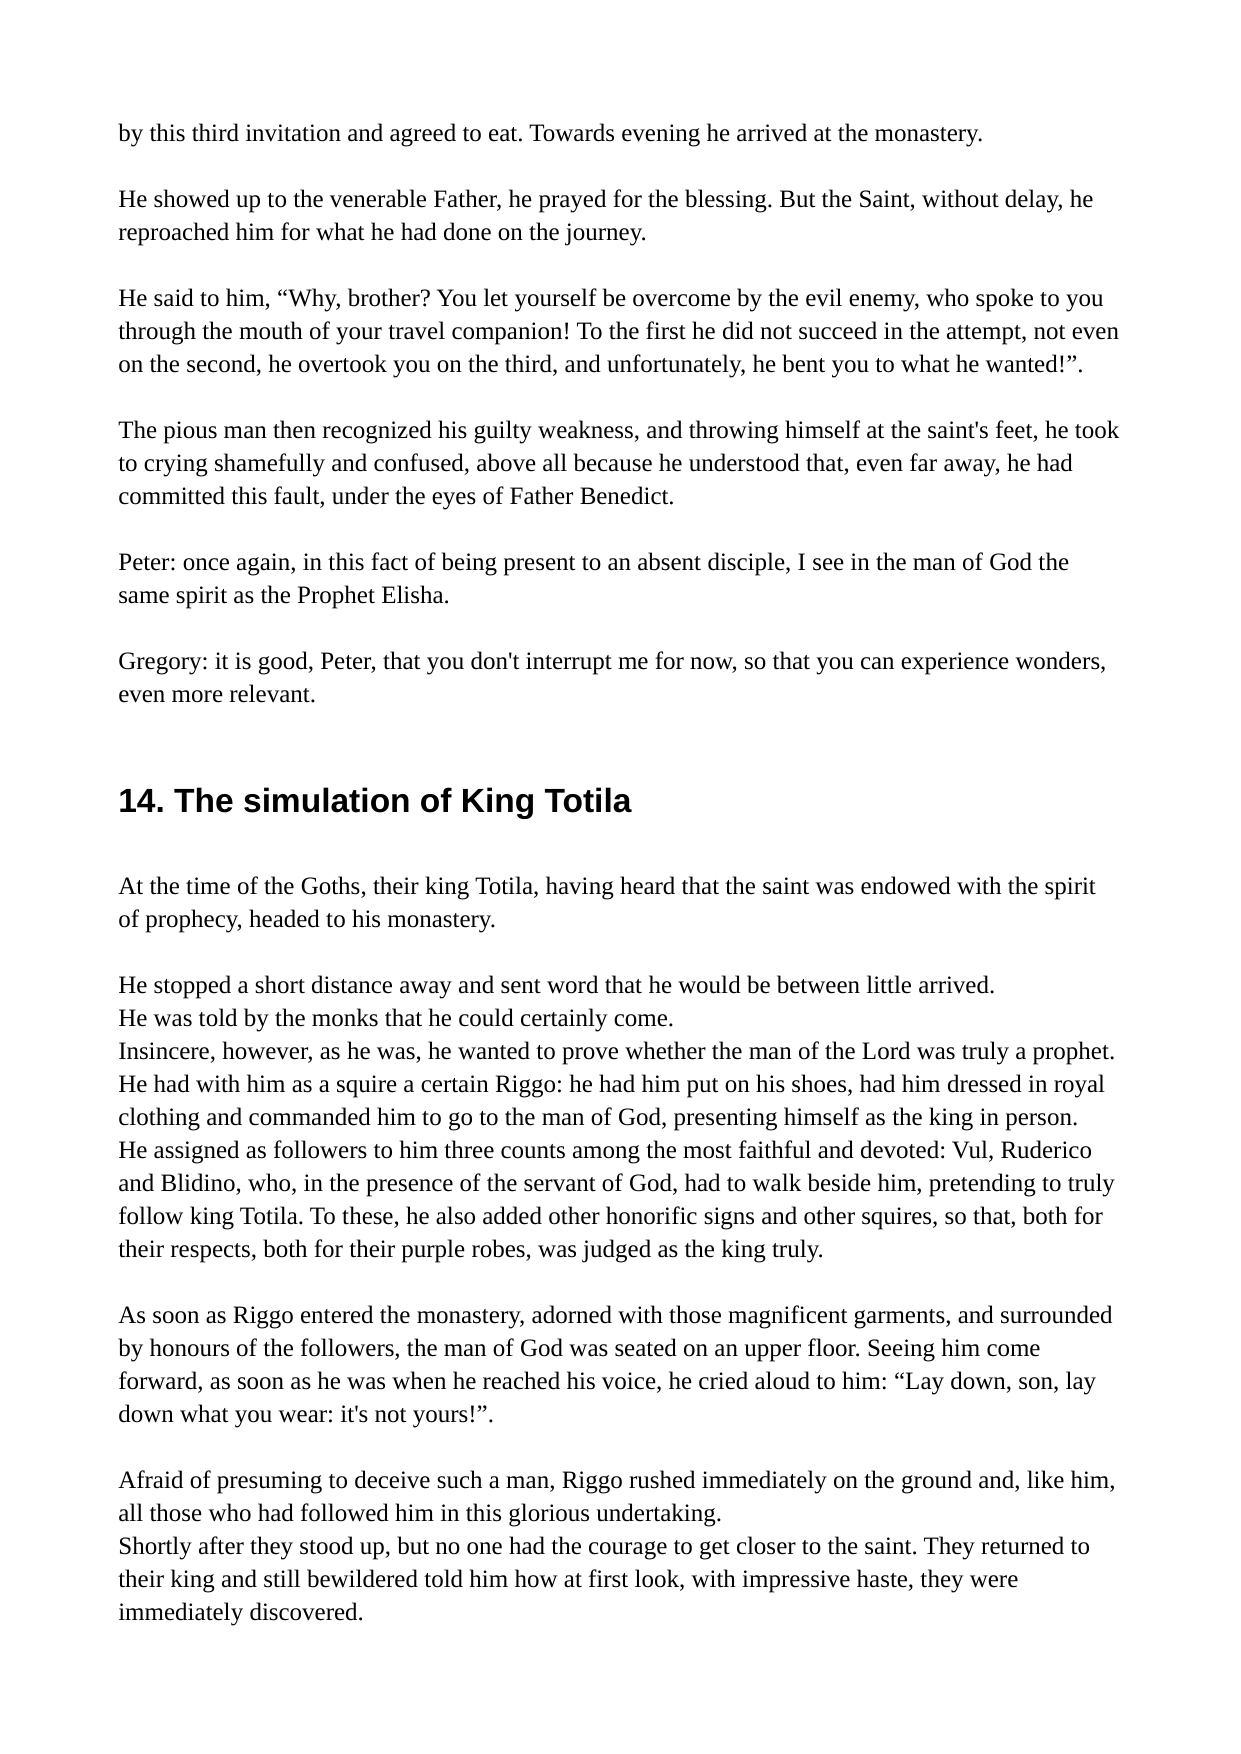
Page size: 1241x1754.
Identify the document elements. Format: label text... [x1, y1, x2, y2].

text At the time of the Goths, their king Totila, having heard that the saint was endowed with the spirit of prophecy, headed to his monastery. He stopped a short distance away and sent word that he would be between little arrived. He was told by the monks that he could certainly come. Insincere, however, as he was, he wanted to prove whether the man of the Lord was truly a prophet. He had with him as a squire a certain Riggo: he had him put on his shoes, had him dressed in royal clothing and commanded him to go to the man of God, presenting himself as the king in person. He assigned as followers to him three counts among the most faithful and devoted: Vul, Ruderico and Blidino, who, in the presence of the servant of God, had to walk beside him, pretending to truly follow king Totila. To these, he also added other honorific signs and other squires, so that, both for their respects, both for their purple robes, was judged as the king truly. As soon as Riggo entered the monastery, adorned with those magnificent garments, and surrounded by honours of the followers, the man of God was seated on an upper floor. Seeing him come forward, as soon as he was when he reached his voice, he cried aloud to him: “Lay down, son, lay down what you wear: it's not yours!”. Afraid of presuming to deceive such a man, Riggo rushed immediately on the ground and, like him, all those who had followed him in this glorious undertaking. Shortly after they stood up, but no one had the courage to get closer to the saint. They returned to their king and still bewildered told him how at first look, with impressive haste, they were immediately discovered. [118, 871, 1122, 1626]
subtitle 14. The simulation of King Totila [118, 781, 1122, 858]
text by this third invitation and agreed to eat. Towards evening he arrived at the monastery. He showed up to the venerable Father, he prayed for the blessing. But the Saint, without delay, he reproached him for what he had done on the journey. He said to him, “Why, brother? You let yourself be overcome by the evil enemy, who spoke to you through the mouth of your travel companion! To the first he did not succeed in the attempt, not even on the second, he overtook you on the third, and unfortunately, he bent you to what he wanted!”. The pious man then recognized his guilty weakness, and throwing himself at the saint's feet, he took to crying shamefully and confused, above all because he understood that, even far away, he had committed this fault, under the eyes of Father Benedict. Peter: once again, in this fact of being present to an absent disciple, I see in the man of God the same spirit as the Prophet Elisha. Gregory: it is good, Peter, that you don't interrupt me for now, so that you can experience wonders, even more relevant. [118, 118, 1122, 741]
